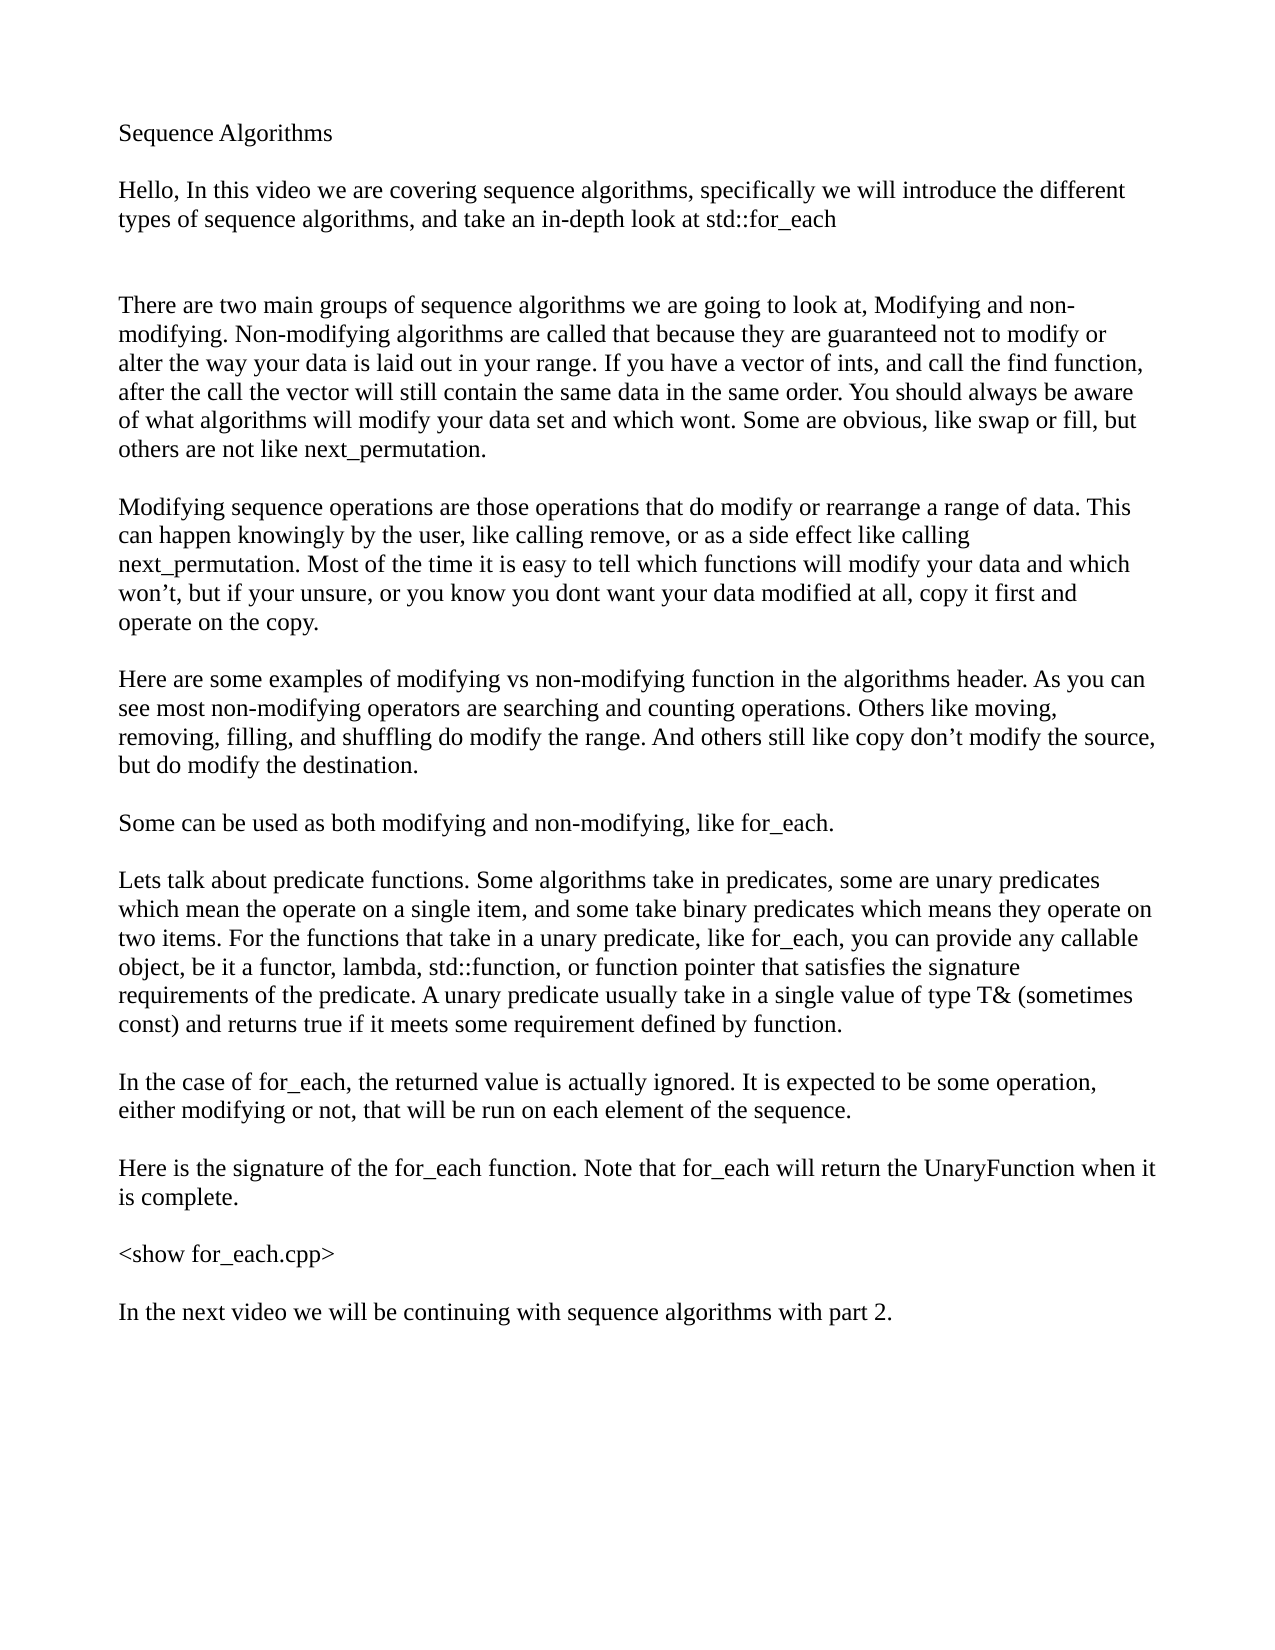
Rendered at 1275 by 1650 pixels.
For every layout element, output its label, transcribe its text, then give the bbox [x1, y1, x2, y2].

text Hello, In this video we are covering sequence algorithms, specifically we will introduce the different types of sequence algorithms, and take an in-depth look at std::for_each [118, 176, 1157, 233]
text There are two main groups of sequence algorithms we are going to look at, Modifying and non-modifying. Non-modifying algorithms are called that because they are guaranteed not to modify or alter the way your data is laid out in your range. If you have a vector of ints, and call the find function, after the call the vector will still contain the same data in the same order. You should always be aware of what algorithms will modify your data set and which wont. Some are obvious, like swap or fill, but others are not like next_permutation. [118, 291, 1157, 463]
text Sequence Algorithms [118, 118, 1157, 147]
text Some can be used as both modifying and non-modifying, like for_each. [118, 808, 1157, 837]
text In the case of for_each, the returned value is actually ignored. It is expected to be some operation, either modifying or not, that will be run on each element of the sequence. [118, 1067, 1157, 1124]
text Lets talk about predicate functions. Some algorithms take in predicates, some are unary predicates which mean the operate on a single item, and some take binary predicates which means they operate on two items. For the functions that take in a unary predicate, like for_each, you can provide any callable object, be it a functor, lambda, std::function, or function pointer that satisfies the signature requirements of the predicate. A unary predicate usually take in a single value of type T& (sometimes const) and returns true if it meets some requirement defined by function. [118, 866, 1157, 1038]
text In the next video we will be continuing with sequence algorithms with part 2. [118, 1297, 1157, 1326]
text <show for_each.cpp> [118, 1239, 1157, 1268]
text Modifying sequence operations are those operations that do modify or rearrange a range of data. This can happen knowingly by the user, like calling remove, or as a side effect like calling next_permutation. Most of the time it is easy to tell which functions will modify your data and which won’t, but if your unsure, or you know you dont want your data modified at all, copy it first and operate on the copy. [118, 492, 1157, 636]
text Here are some examples of modifying vs non-modifying function in the algorithms header. As you can see most non-modifying operators are searching and counting operations. Others like moving, removing, filling, and shuffling do modify the range. And others still like copy don’t modify the source, but do modify the destination. [118, 664, 1157, 779]
text Here is the signature of the for_each function. Note that for_each will return the UnaryFunction when it is complete. [118, 1153, 1157, 1211]
